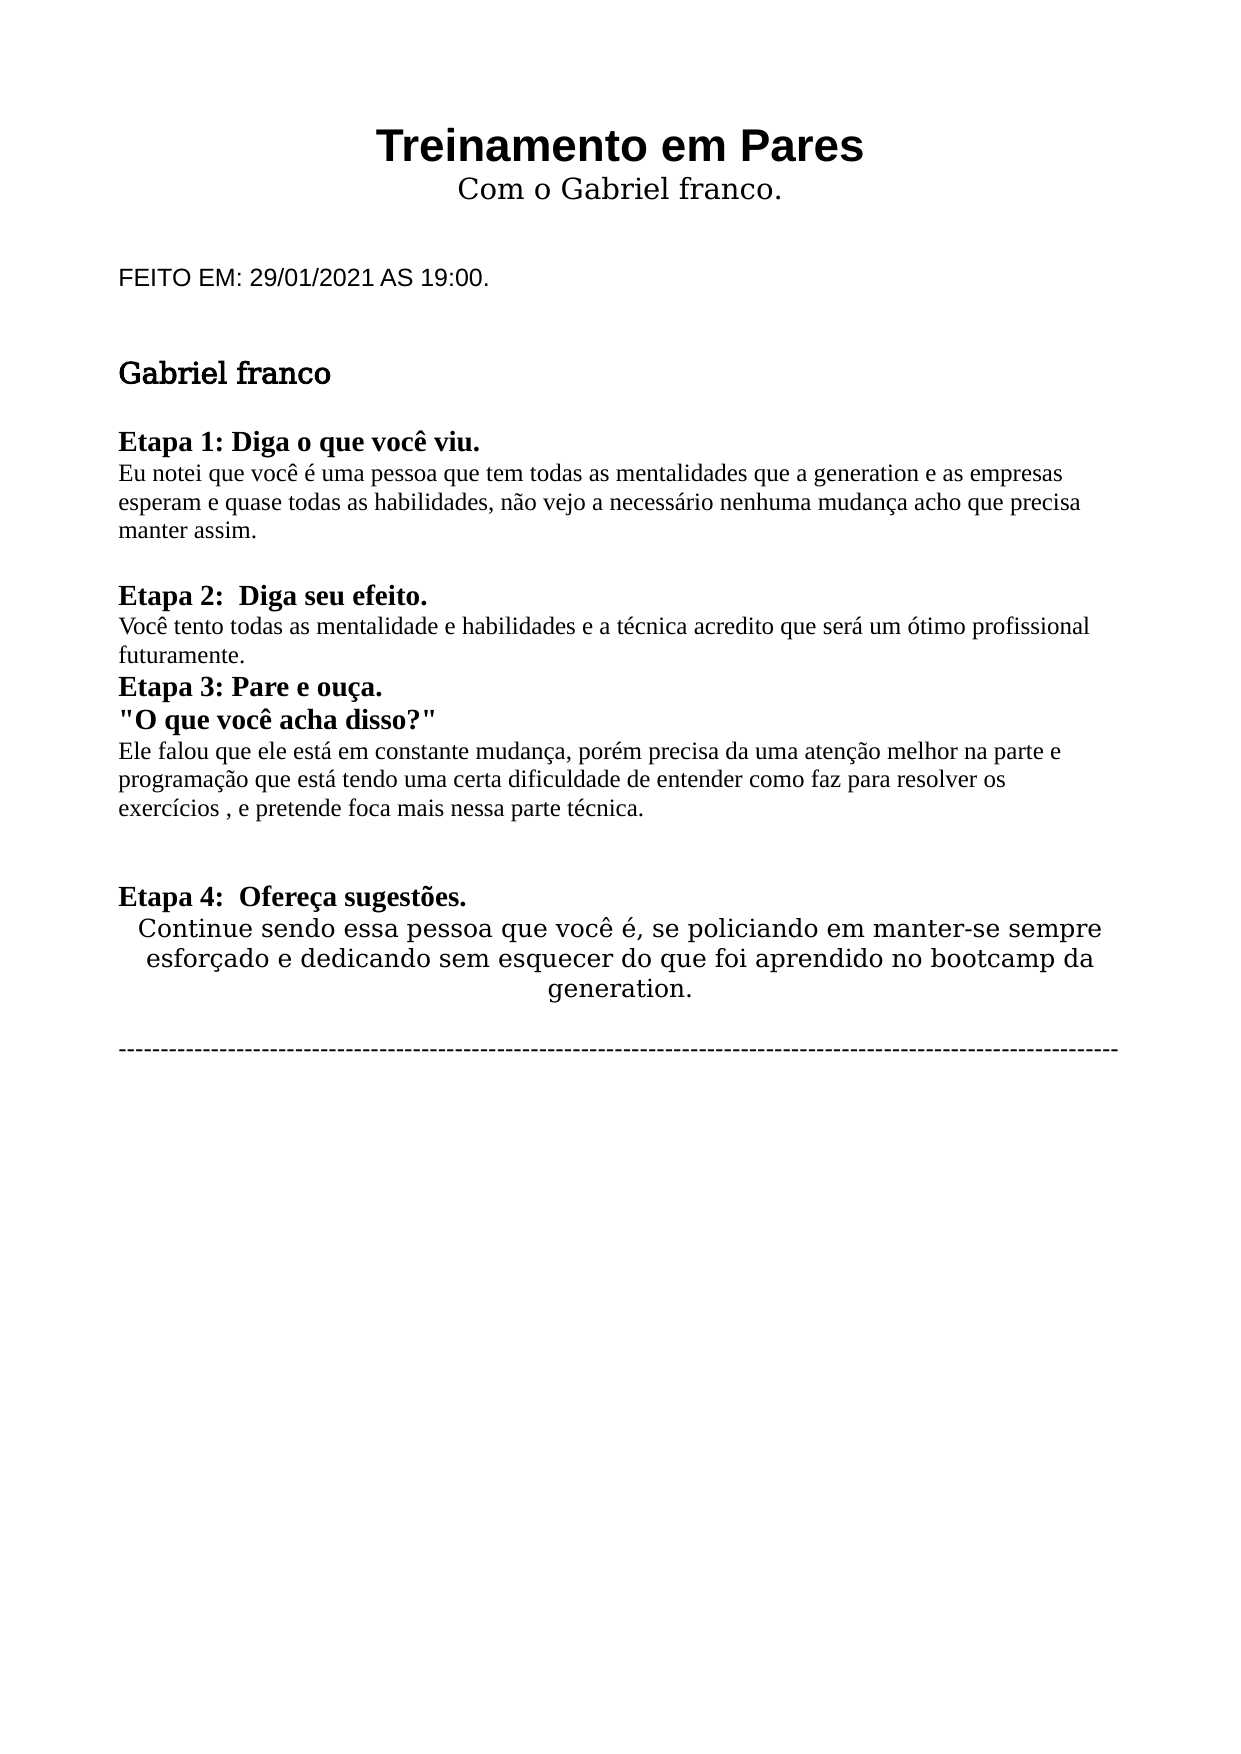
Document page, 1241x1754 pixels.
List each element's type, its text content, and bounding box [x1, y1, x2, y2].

text Gabriel franco [118, 354, 1122, 389]
text Continue sendo essa pessoa que você é, se policiando em manter-se sempre esforçado e dedicando sem esquecer do que foi aprendido no bootcamp da generation. [118, 913, 1122, 1003]
text ----------------------------------------------------------------------------------------------------------------------- [118, 1033, 1122, 1063]
text Etapa 4: Ofereça sugestões. [118, 879, 1122, 913]
text Treinamento em Pares [118, 118, 1122, 171]
text Você tento todas as mentalidade e habilidades e a técnica acredito que será um ótimo profissional futuramente. [118, 611, 1122, 669]
text Ele falou que ele está em constante mudança, porém precisa da uma atenção melhor na parte e programação que está tendo uma certa dificuldade de entender como faz para resolver os exercícios , e pretende foca mais nessa parte técnica. [118, 736, 1122, 822]
text Com o Gabriel franco. [118, 171, 1122, 206]
text manter assim. [118, 515, 1122, 544]
text "O que você acha disso?" [118, 702, 1122, 736]
text Eu notei que você é uma pessoa que tem todas as mentalidades que a generation e as empresas esperam e quase todas as habilidades, não vejo a necessário nenhuma mudança acho que precisa [118, 458, 1122, 515]
text Etapa 2: Diga seu efeito. [118, 578, 1122, 611]
text FEITO EM: 29/01/2021 AS 19:00. [118, 263, 1122, 292]
text Etapa 1: Diga o que você viu. [118, 424, 1122, 458]
text Etapa 3: Pare e ouça. [118, 669, 1122, 702]
